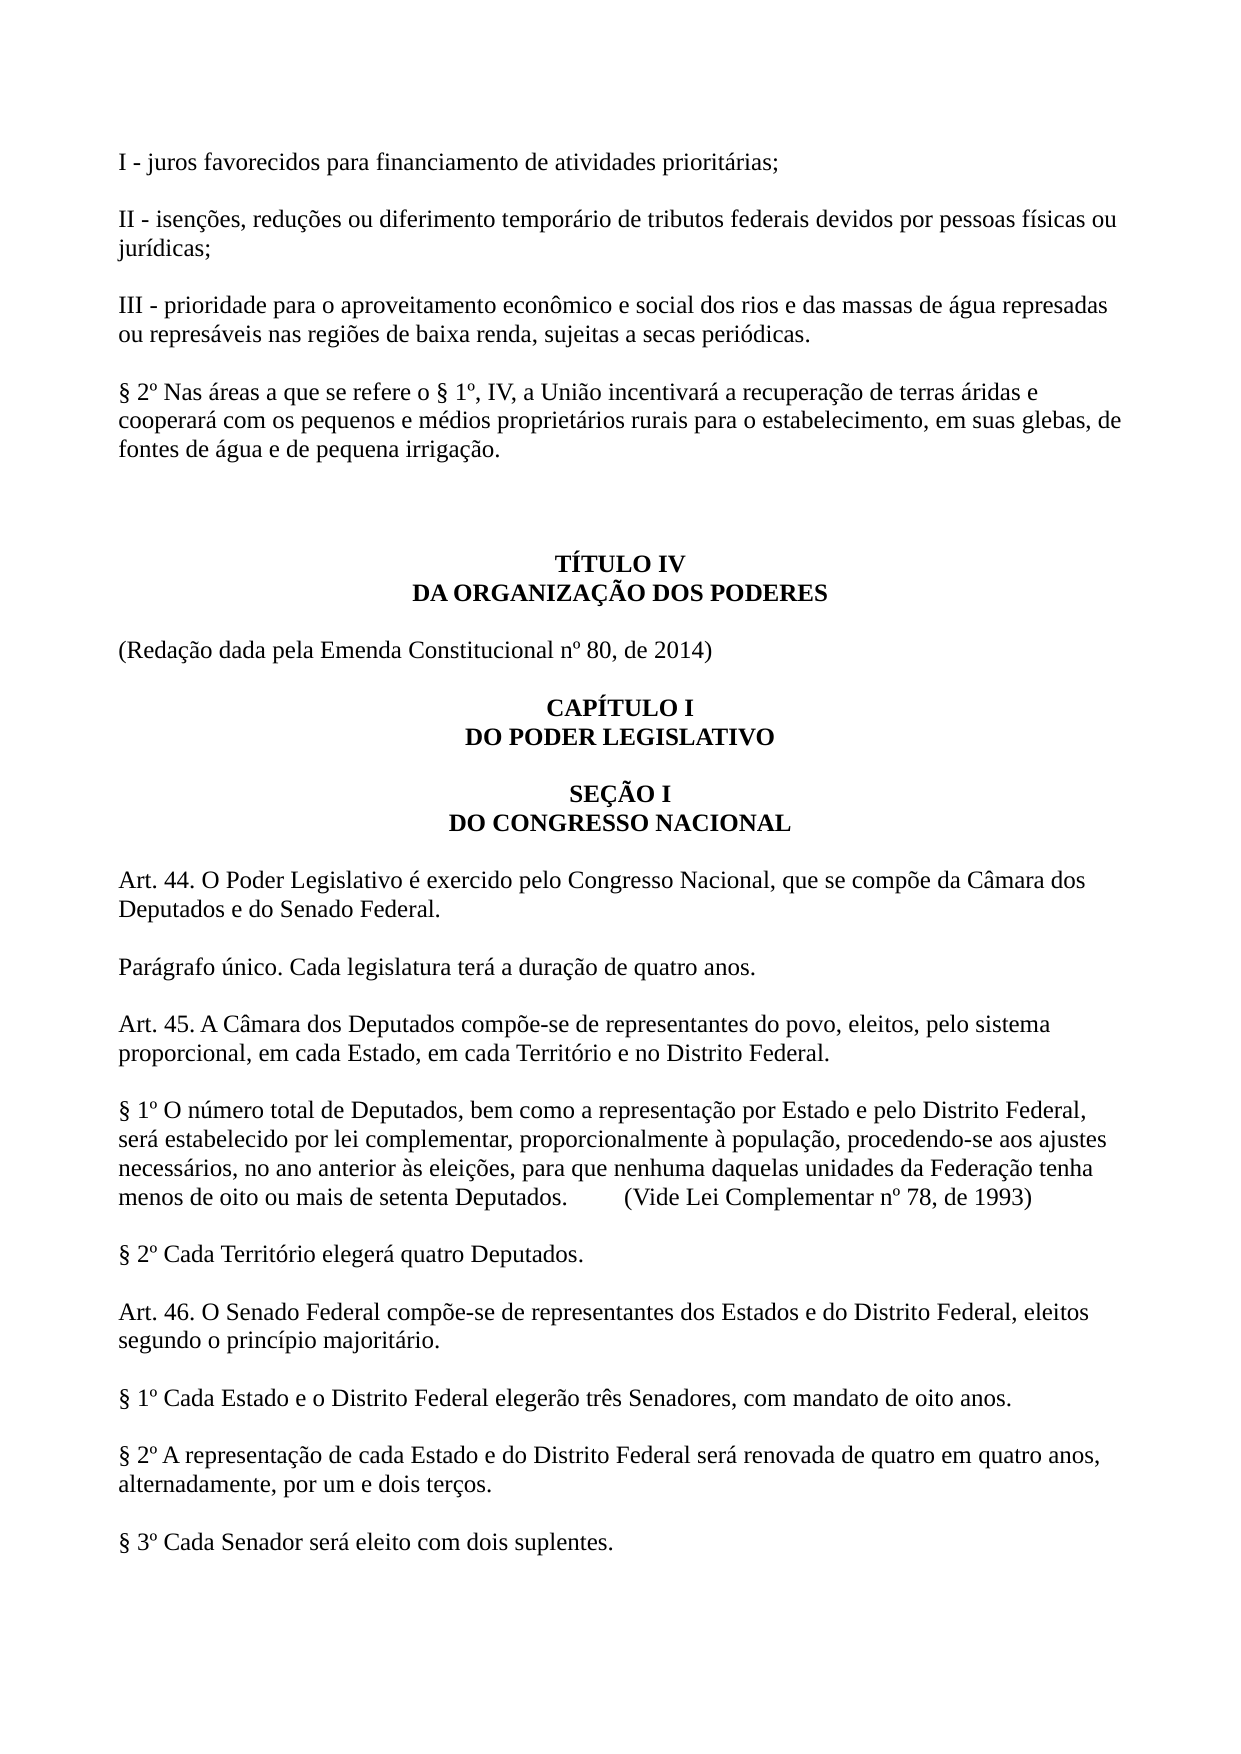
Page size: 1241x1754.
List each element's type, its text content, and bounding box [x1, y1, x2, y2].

text § 1º Cada Estado e o Distrito Federal elegerão três Senadores, com mandato de oito anos. [118, 1383, 1122, 1412]
text Art. 46. O Senado Federal compõe-se de representantes dos Estados e do Distrito Federal, eleitos segundo o princípio majoritário. [118, 1297, 1122, 1354]
text § 2º A representação de cada Estado e do Distrito Federal será renovada de quatro em quatro anos, alternadamente, por um e dois terços. [118, 1441, 1122, 1498]
text I - juros favorecidos para financiamento de atividades prioritárias; [118, 147, 1122, 176]
text SEÇÃO I [118, 779, 1122, 808]
text (Redação dada pela Emenda Constitucional nº 80, de 2014) [118, 636, 1122, 664]
text III - prioridade para o aproveitamento econômico e social dos rios e das massas de água represadas ou represáveis nas regiões de baixa renda, sujeitas a secas periódicas. [118, 291, 1122, 348]
text DO PODER LEGISLATIVO [118, 722, 1122, 751]
text Art. 45. A Câmara dos Deputados compõe-se de representantes do povo, eleitos, pelo sistema proporcional, em cada Estado, em cada Território e no Distrito Federal. [118, 1009, 1122, 1067]
text § 1º O número total de Deputados, bem como a representação por Estado e pelo Distrito Federal, será estabelecido por lei complementar, proporcionalmente à população, procedendo-se aos ajustes necessários, no ano anterior às eleições, para que nenhuma daquelas unidades da Federação tenha menos de oito ou mais de setenta Deputados. (Vide Lei Complementar nº 78, de 1993) [118, 1096, 1122, 1211]
text II - isenções, reduções ou diferimento temporário de tributos federais devidos por pessoas físicas ou jurídicas; [118, 204, 1122, 262]
text DA ORGANIZAÇÃO DOS PODERES [118, 578, 1122, 607]
text Parágrafo único. Cada legislatura terá a duração de quatro anos. [118, 952, 1122, 981]
text DO CONGRESSO NACIONAL [118, 808, 1122, 837]
text CAPÍTULO I [118, 693, 1122, 722]
text § 2º Cada Território elegerá quatro Deputados. [118, 1239, 1122, 1268]
text Art. 44. O Poder Legislativo é exercido pelo Congresso Nacional, que se compõe da Câmara dos Deputados e do Senado Federal. [118, 866, 1122, 923]
text § 3º Cada Senador será eleito com dois suplentes. [118, 1527, 1122, 1556]
text § 2º Nas áreas a que se refere o § 1º, IV, a União incentivará a recuperação de terras áridas e cooperará com os pequenos e médios proprietários rurais para o estabelecimento, em suas glebas, de fontes de água e de pequena irrigação. [118, 377, 1122, 463]
text TÍTULO IV [118, 549, 1122, 578]
